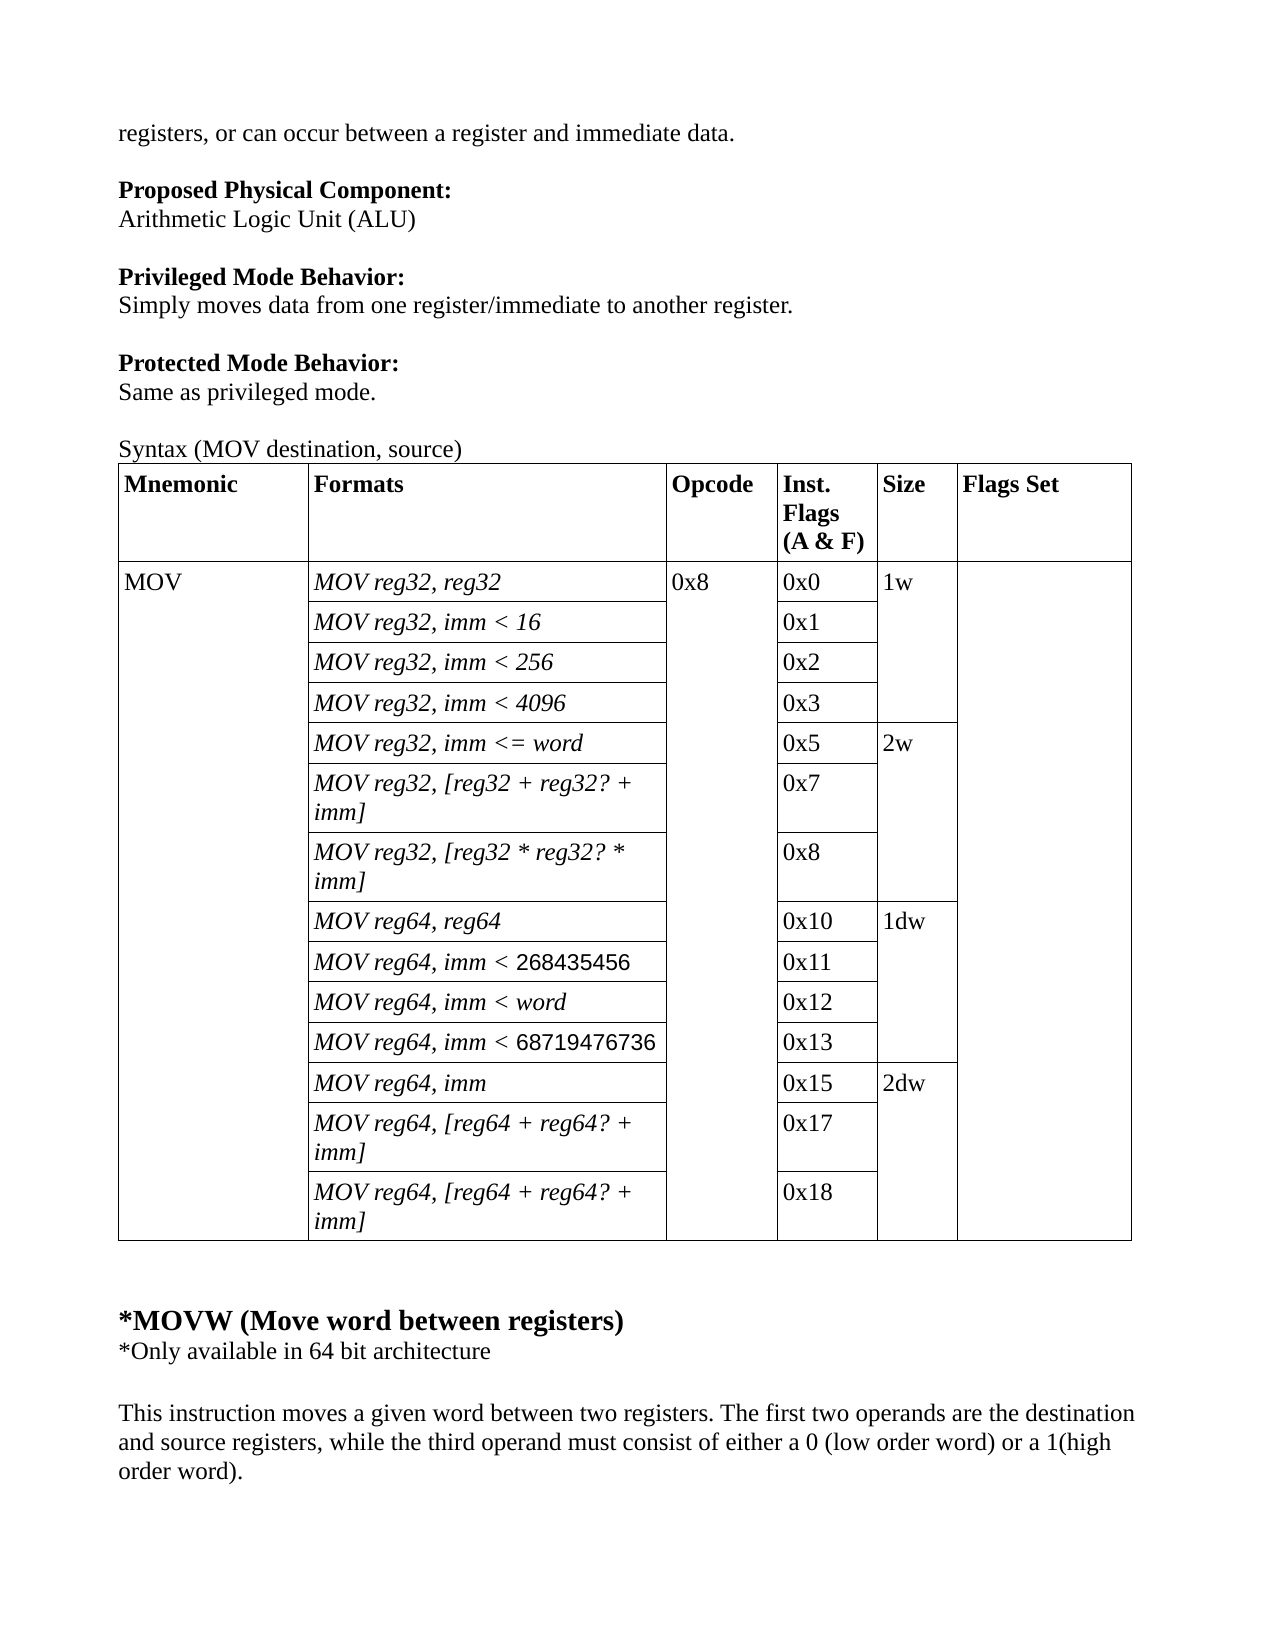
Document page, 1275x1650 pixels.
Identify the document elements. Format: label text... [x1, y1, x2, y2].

table_cell 0x7 [778, 764, 877, 832]
table_cell MOV reg64, reg64 [309, 902, 666, 941]
text *Only available in 64 bit architecture [118, 1336, 1157, 1365]
table_cell 0x15 [778, 1063, 877, 1102]
table_cell MOV [119, 562, 308, 1240]
table_cell MOV reg32, imm < 256 [309, 643, 666, 682]
table_cell MOV reg32, reg32 [309, 562, 666, 601]
table_header Mnemonic [119, 464, 308, 561]
text Syntax (MOV destination, source) [118, 434, 1157, 463]
table_cell MOV reg64, imm [309, 1063, 666, 1102]
table_cell 0x13 [778, 1023, 877, 1062]
table_cell 0x10 [778, 902, 877, 941]
table_cell MOV reg32, imm < 4096 [309, 683, 666, 722]
table_cell MOV reg32, imm <= word [309, 723, 666, 762]
table_cell 0x8 [667, 562, 777, 1240]
table_header Flags Set [958, 464, 1131, 561]
text registers, or can occur between a register and immediate data. [118, 118, 1157, 147]
text Arithmetic Logic Unit (ALU) [118, 204, 1157, 233]
text Simply moves data from one register/immediate to another register. [118, 291, 1157, 319]
table_cell MOV reg64, [reg64 + reg64? + imm] [309, 1103, 666, 1171]
table_cell 0x1 [778, 602, 877, 642]
table_cell 2w [878, 723, 957, 901]
table_cell 0x17 [778, 1103, 877, 1171]
text Proposed Physical Component: [118, 176, 1157, 204]
table_header Inst. Flags (A & F) [778, 464, 877, 561]
table_cell 0x3 [778, 683, 877, 722]
table_cell 0x12 [778, 982, 877, 1022]
table_cell MOV reg64, imm < 68719476736 [309, 1023, 666, 1062]
text Privileged Mode Behavior: [118, 262, 1157, 291]
text Same as privileged mode. [118, 377, 1157, 406]
table_cell MOV reg32, [reg32 * reg32? * imm] [309, 833, 666, 901]
table_cell MOV reg32, imm < 16 [309, 602, 666, 642]
text Protected Mode Behavior: [118, 348, 1157, 377]
table_cell 1w [878, 562, 957, 722]
text This instruction moves a given word between two registers. The first two operands are the destination and source registers, while the third operand must consist of either a 0 (low order word) or a 1(high order word). [118, 1398, 1157, 1485]
table_cell 2dw [878, 1063, 957, 1240]
table_cell 0x18 [778, 1172, 877, 1240]
table_header Opcode [667, 464, 777, 561]
table_cell 0x11 [778, 942, 877, 981]
table_header Formats [309, 464, 666, 561]
table_cell 1dw [878, 902, 957, 1062]
table_cell MOV reg32, [reg32 + reg32? + imm] [309, 764, 666, 832]
table_cell 0x0 [778, 562, 877, 601]
table_cell 0x8 [778, 833, 877, 901]
table_cell [958, 562, 1131, 1240]
table_cell MOV reg64, [reg64 + reg64? + imm] [309, 1172, 666, 1240]
table_cell 0x5 [778, 723, 877, 762]
table_cell MOV reg64, imm < word [309, 982, 666, 1022]
table_cell 0x2 [778, 643, 877, 682]
text *MOVW (Move word between registers) [118, 1303, 1157, 1336]
table_header Size [878, 464, 957, 561]
table_cell MOV reg64, imm < 268435456 [309, 942, 666, 981]
